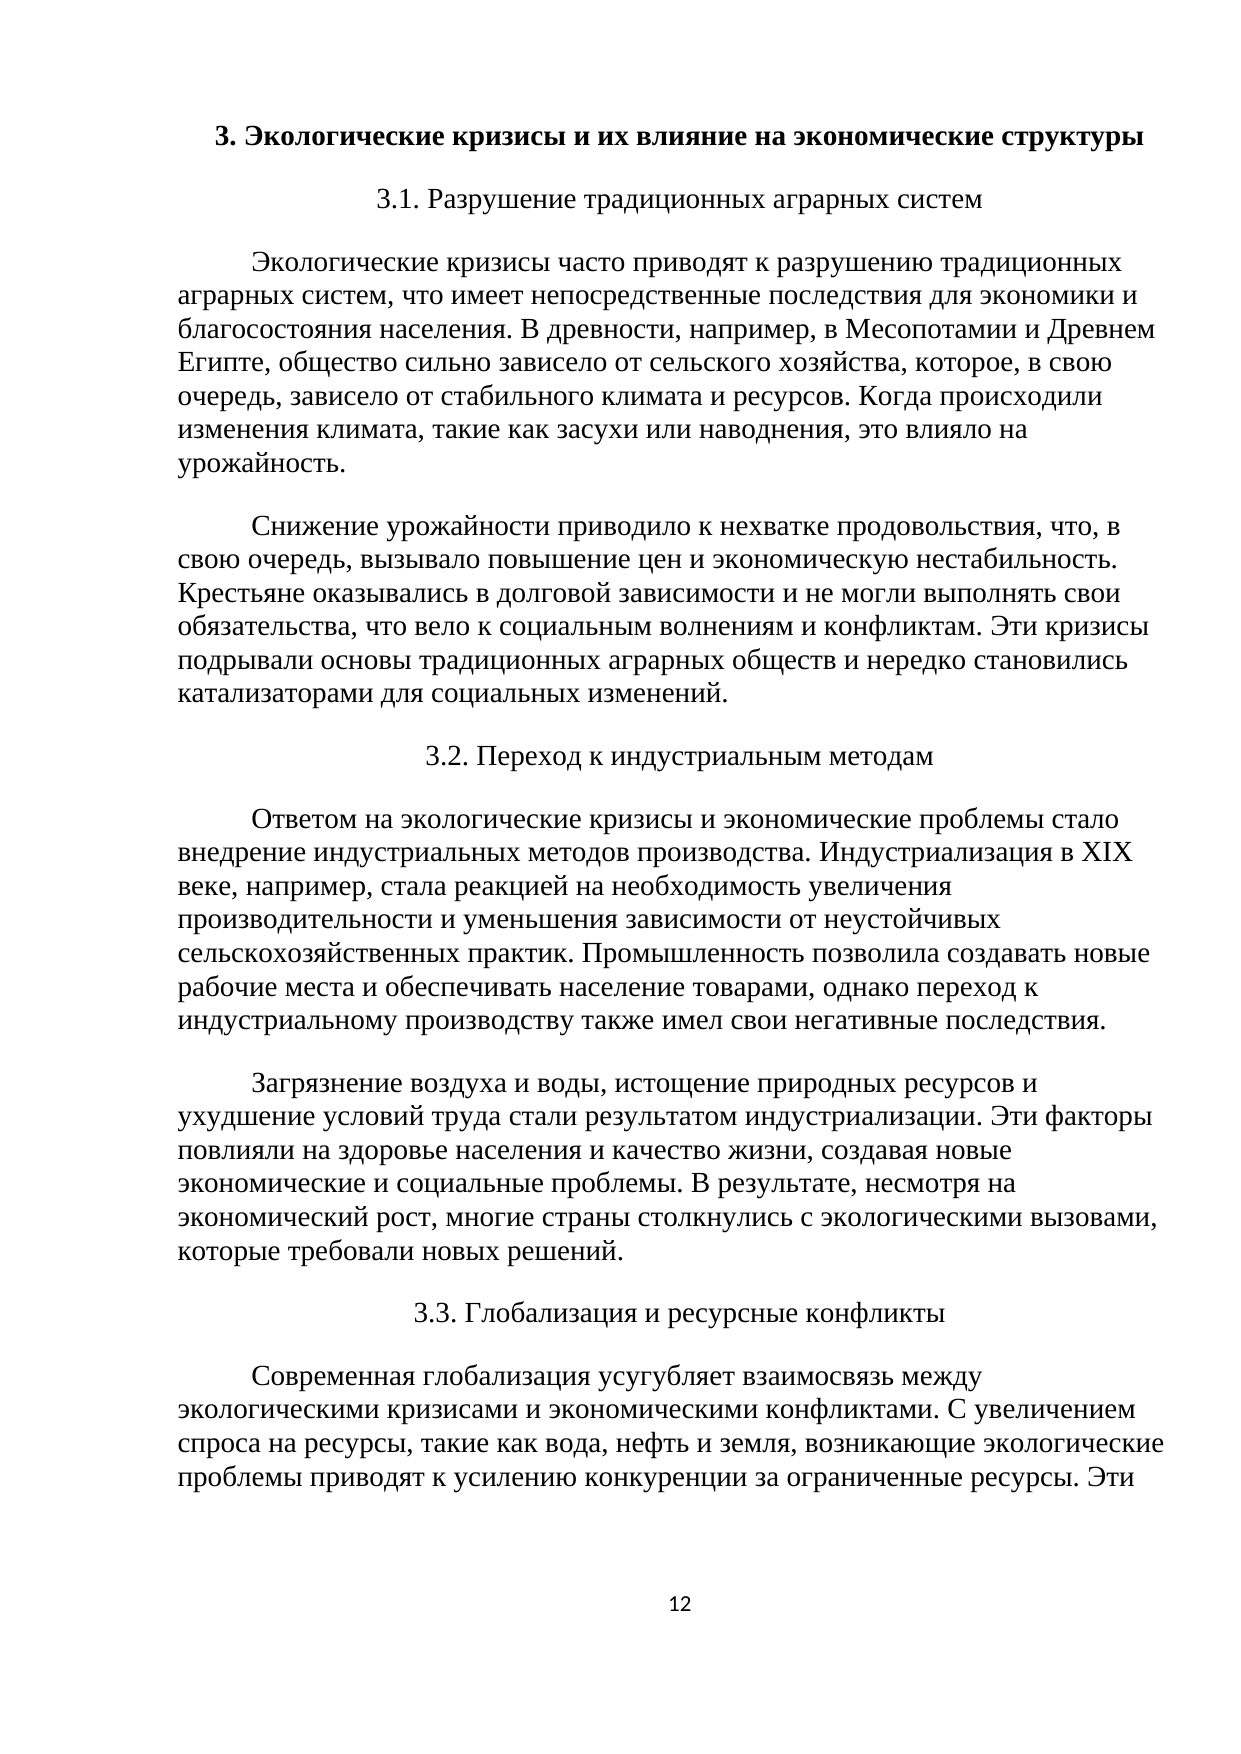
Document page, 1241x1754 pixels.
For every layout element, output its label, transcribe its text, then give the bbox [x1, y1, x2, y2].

subtitle 3.3. Глобализация и ресурсные конфликты [177, 1295, 1182, 1329]
subtitle Экологические кризисы часто приводят к разрушению традиционных аграрных систем, что имеет непосредственные последствия для экономики и благосостояния населения. В древности, например, в Месопотамии и Древнем Египте, общество сильно зависело от сельского хозяйства, которое, в свою очередь, зависело от стабильного климата и ресурсов. Когда происходили изменения климата, такие как засухи или наводнения, это влияло на урожайность. [177, 244, 1182, 479]
subtitle Ответом на экологические кризисы и экономические проблемы стало внедрение индустриальных методов производства. Индустриализация в XIX веке, например, стала реакцией на необходимость увеличения производительности и уменьшения зависимости от неустойчивых сельскохозяйственных практик. Промышленность позволила создавать новые рабочие места и обеспечивать население товарами, однако переход к индустриальному производству также имел свои негативные последствия. [177, 801, 1182, 1036]
subtitle 3. Экологические кризисы и их влияние на экономические структуры [177, 118, 1182, 152]
subtitle 3.1. Разрушение традиционных аграрных систем [177, 181, 1182, 215]
subtitle Загрязнение воздуха и воды, истощение природных ресурсов и ухудшение условий труда стали результатом индустриализации. Эти факторы повлияли на здоровье населения и качество жизни, создавая новые экономические и социальные проблемы. В результате, несмотря на экономический рост, многие страны столкнулись с экологическими вызовами, которые требовали новых решений. [177, 1065, 1182, 1266]
subtitle 3.2. Переход к индустриальным методам [177, 738, 1182, 772]
subtitle Современная глобализация усугубляет взаимосвязь между экологическими кризисами и экономическими конфликтами. С увеличением спроса на ресурсы, такие как вода, нефть и земля, возникающие экологические проблемы приводят к усилению конкуренции за ограниченные ресурсы. Эти [177, 1358, 1182, 1492]
subtitle Снижение урожайности приводило к нехватке продовольствия, что, в свою очередь, вызывало повышение цен и экономическую нестабильность. Крестьяне оказывались в долговой зависимости и не могли выполнять свои обязательства, что вело к социальным волнениям и конфликтам. Эти кризисы подрывали основы традиционных аграрных обществ и нередко становились катализаторами для социальных изменений. [177, 508, 1182, 709]
